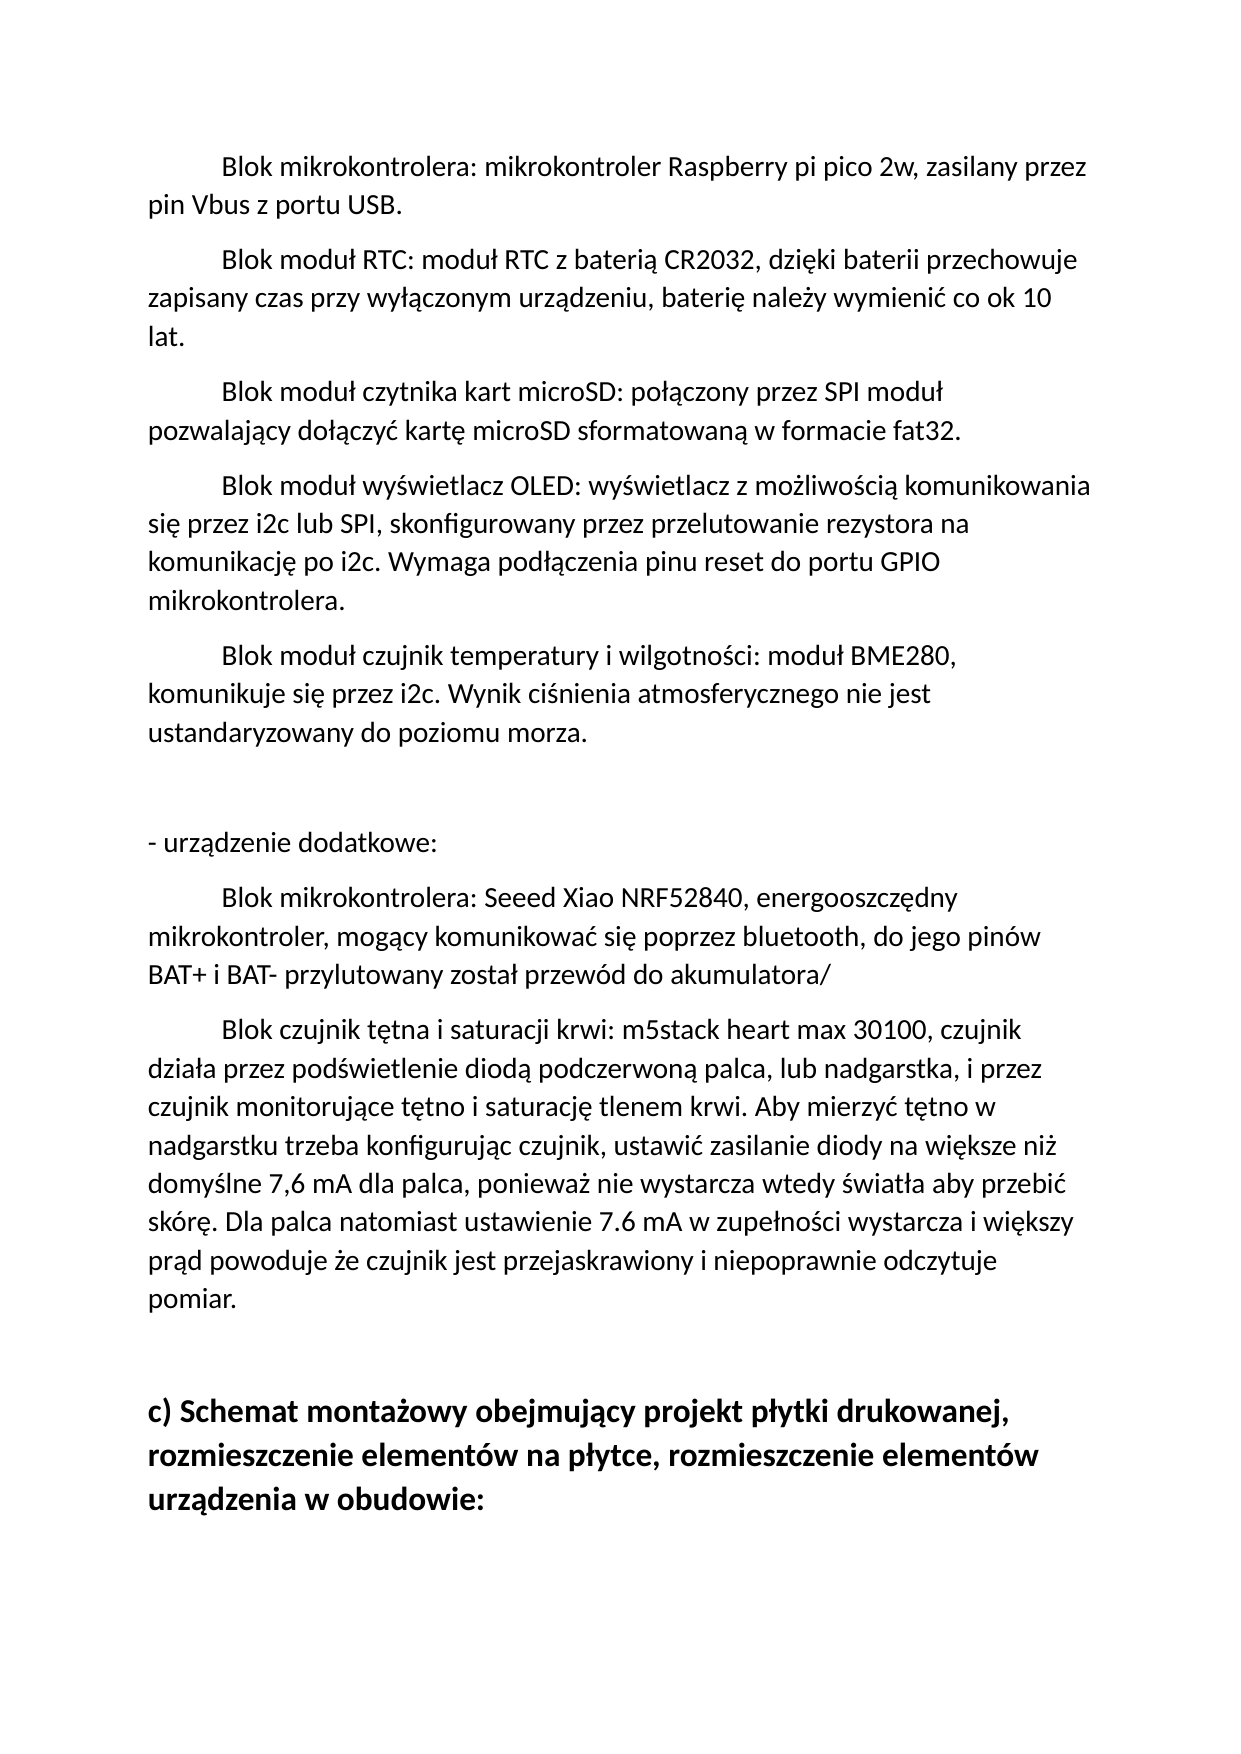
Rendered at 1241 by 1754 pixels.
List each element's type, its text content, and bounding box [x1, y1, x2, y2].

text - urządzenie dodatkowe: [148, 824, 1093, 860]
text Blok moduł czujnik temperatury i wilgotności: moduł BME280, komunikuje się przez i2c. Wynik ciśnienia atmosferycznego nie jest ustandaryzowany do poziomu morza. [148, 637, 1093, 749]
text Blok moduł czytnika kart microSD: połączony przez SPI moduł pozwalający dołączyć kartę microSD sformatowaną w formacie fat32. [148, 373, 1093, 447]
text Blok mikrokontrolera: Seeed Xiao NRF52840, energooszczędny mikrokontroler, mogący komunikować się poprzez bluetooth, do jego pinów BAT+ i BAT- przylutowany został przewód do akumulatora/ [148, 879, 1093, 992]
text Blok czujnik tętna i saturacji krwi: m5stack heart max 30100, czujnik działa przez podświetlenie diodą podczerwoną palca, lub nadgarstka, i przez czujnik monitorujące tętno i saturację tlenem krwi. Aby mierzyć tętno w nadgarstku trzeba konfigurując czujnik, ustawić zasilanie diody na większe niż domyślne 7,6 mA dla palca, ponieważ nie wystarcza wtedy światła aby przebić skórę. Dla palca natomiast ustawienie 7.6 mA w zupełności wystarcza i większy prąd powoduje że czujnik jest przejaskrawiony i niepoprawnie odczytuje pomiar. [148, 1011, 1093, 1316]
text c) Schemat montażowy obejmujący projekt płytki drukowanej, rozmieszczenie elementów na płytce, rozmieszczenie elementów urządzenia w obudowie: [148, 1391, 1093, 1519]
text Blok mikrokontrolera: mikrokontroler Raspberry pi pico 2w, zasilany przez pin Vbus z portu USB. [148, 148, 1093, 222]
text Blok moduł RTC: moduł RTC z baterią CR2032, dzięki baterii przechowuje zapisany czas przy wyłączonym urządzeniu, baterię należy wymienić co ok 10 lat. [148, 241, 1093, 354]
text Blok moduł wyświetlacz OLED: wyświetlacz z możliwością komunikowania się przez i2c lub SPI, skonfigurowany przez przelutowanie rezystora na komunikację po i2c. Wymaga podłączenia pinu reset do portu GPIO mikrokontrolera. [148, 467, 1093, 618]
